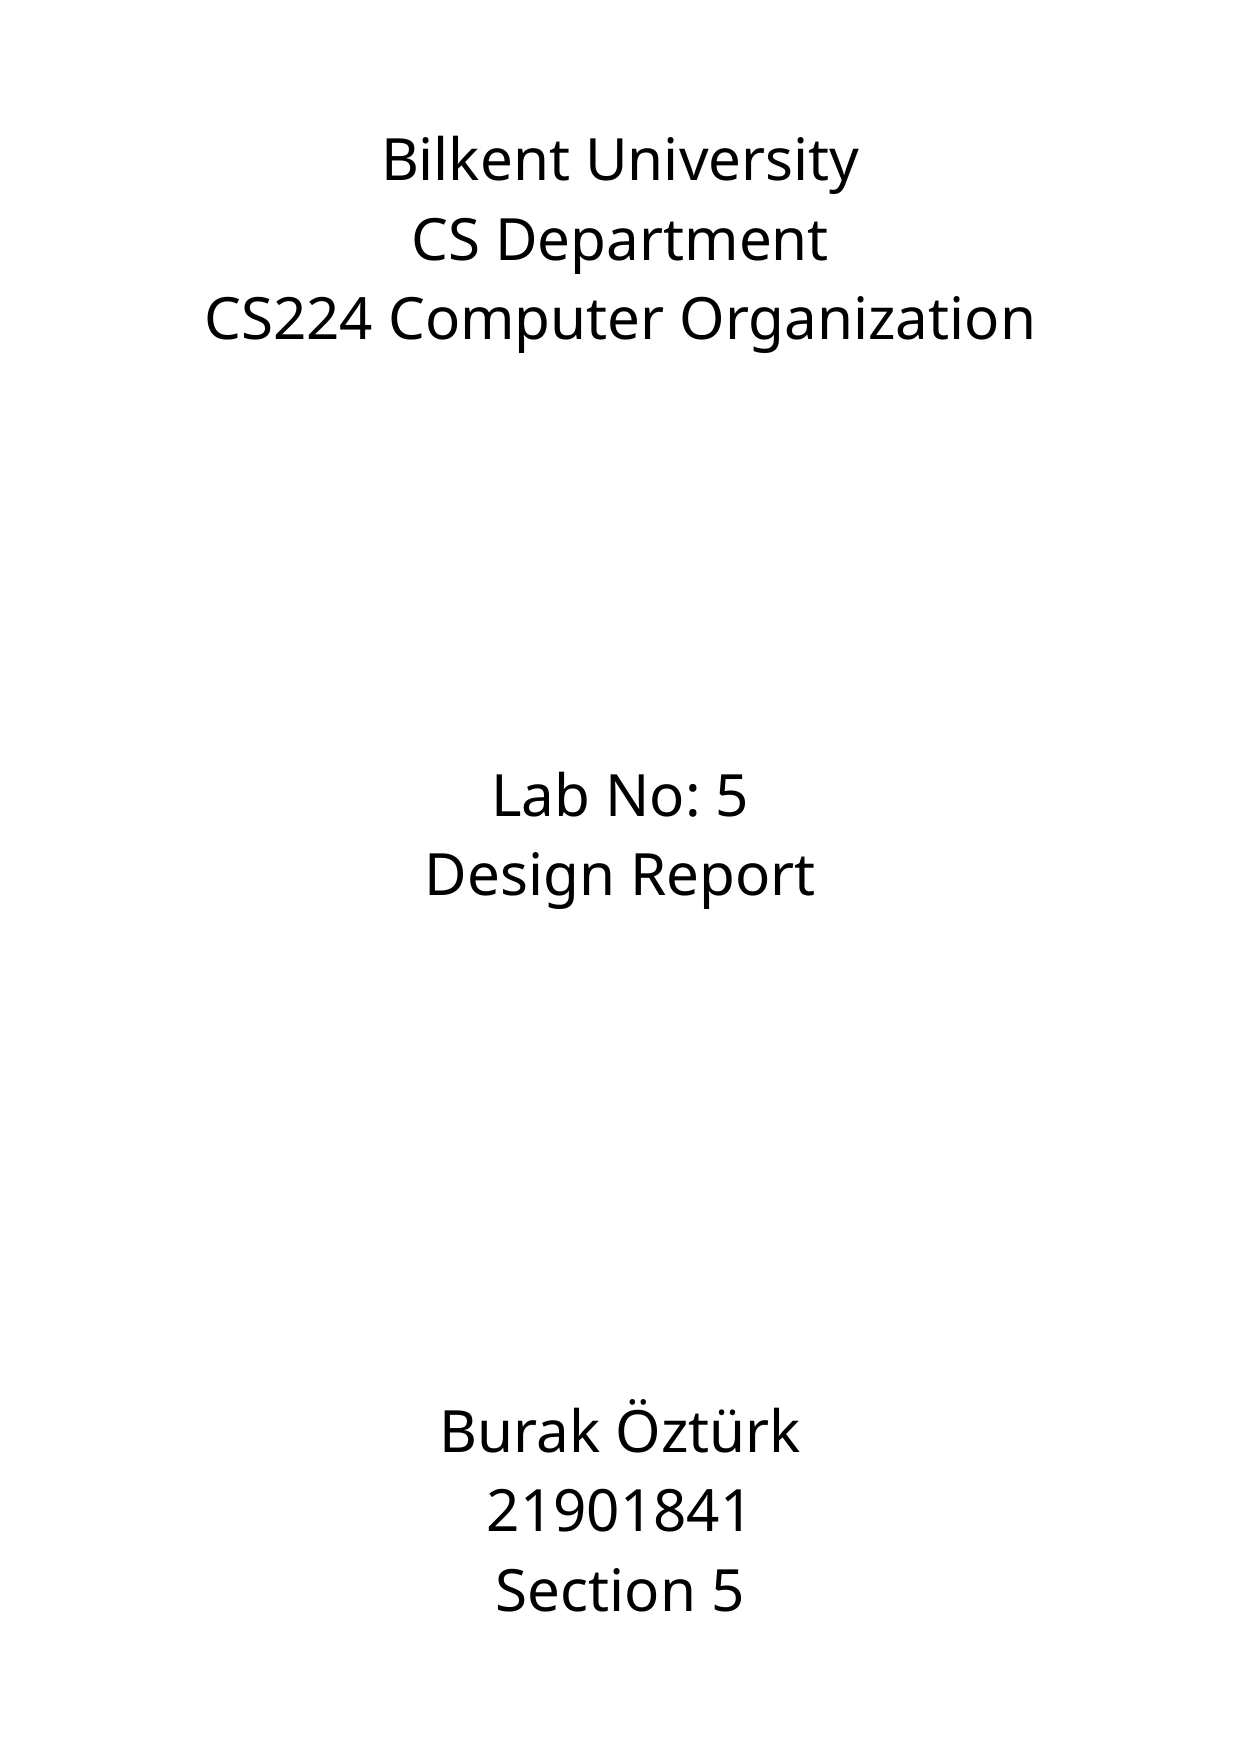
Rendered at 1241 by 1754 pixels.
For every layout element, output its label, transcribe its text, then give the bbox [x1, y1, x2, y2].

text Bilkent University [118, 118, 1122, 198]
text CS224 Computer Organization [118, 277, 1122, 357]
text Lab No: 5 [118, 754, 1122, 833]
text 21901841 [118, 1469, 1122, 1549]
text Section 5 [118, 1549, 1122, 1628]
text Design Report [118, 833, 1122, 913]
text CS Department [118, 198, 1122, 277]
text Burak Öztürk [118, 1390, 1122, 1469]
